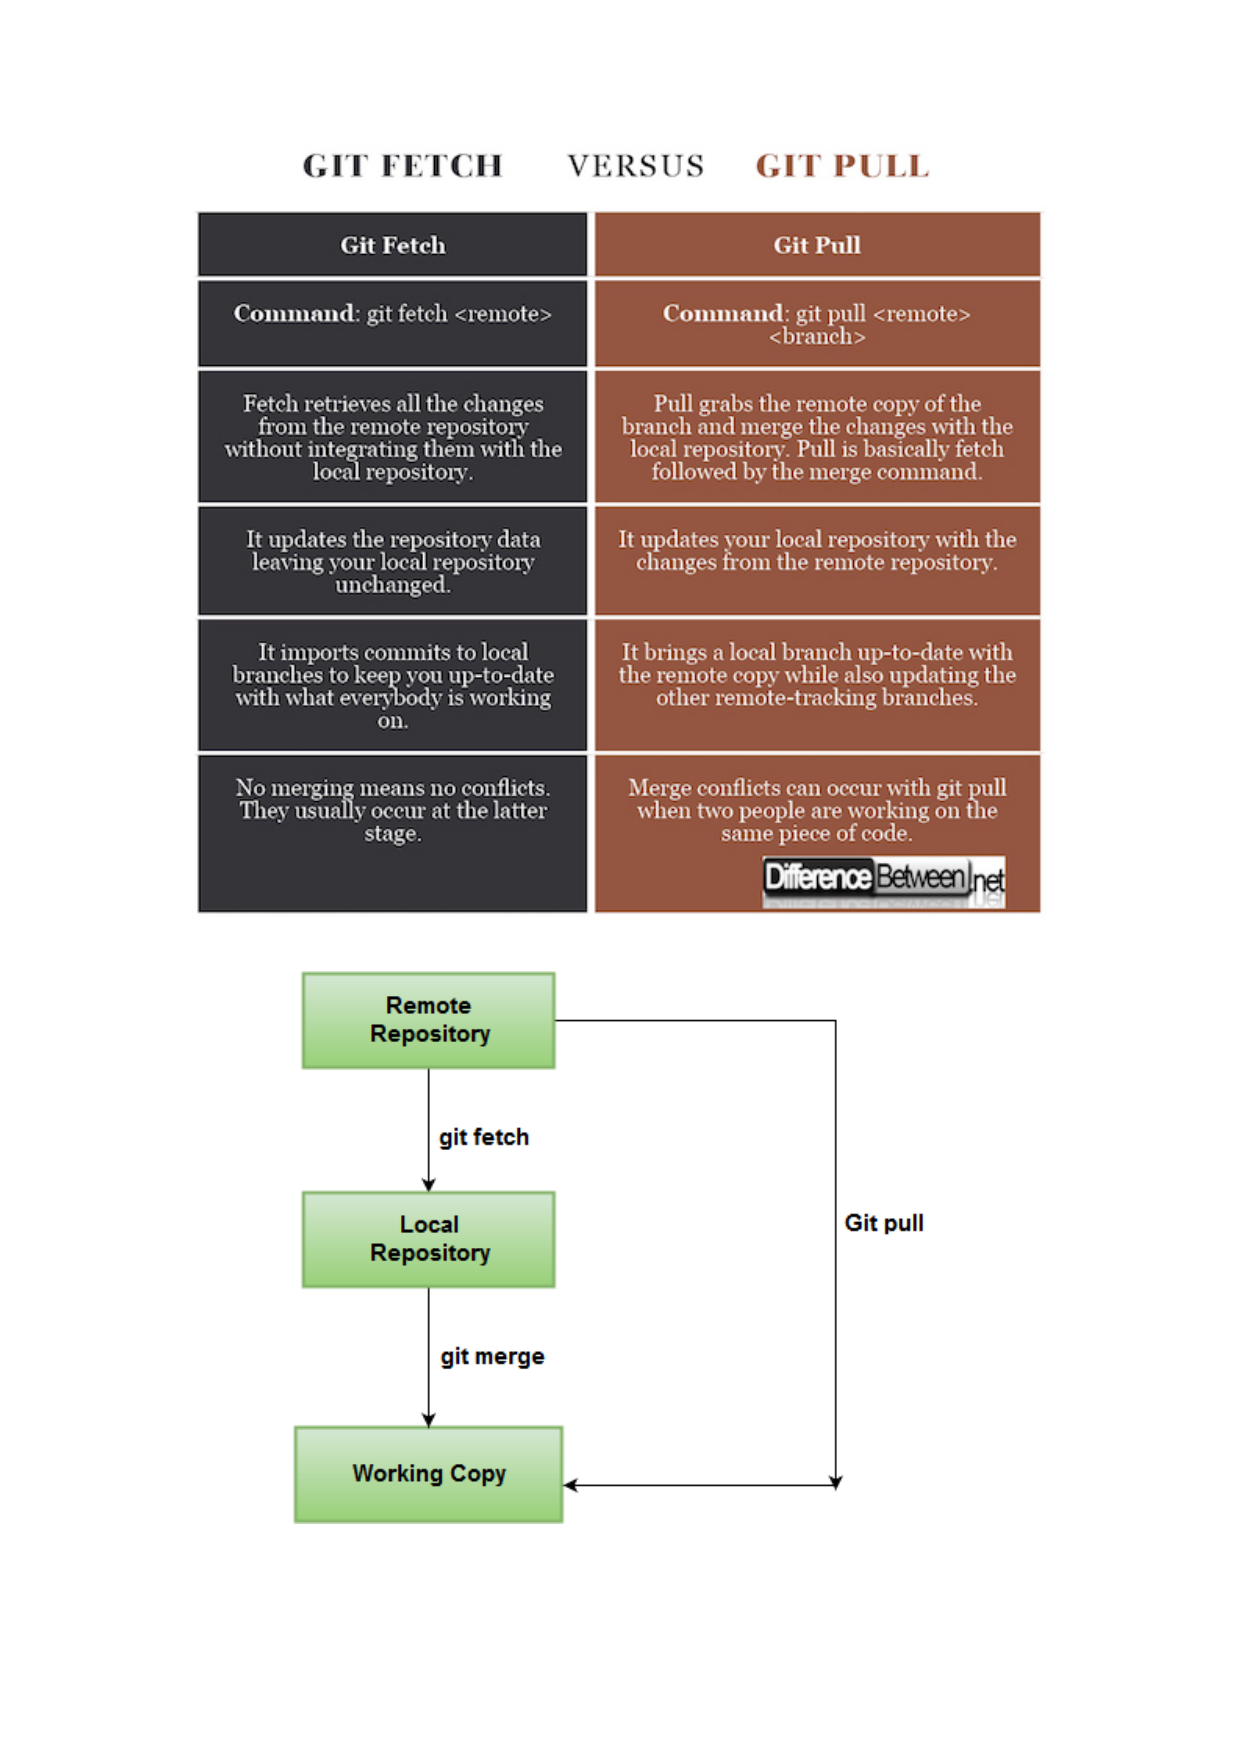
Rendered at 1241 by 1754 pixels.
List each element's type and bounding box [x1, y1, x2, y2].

picture [292, 970, 948, 1524]
picture [190, 118, 1050, 923]
